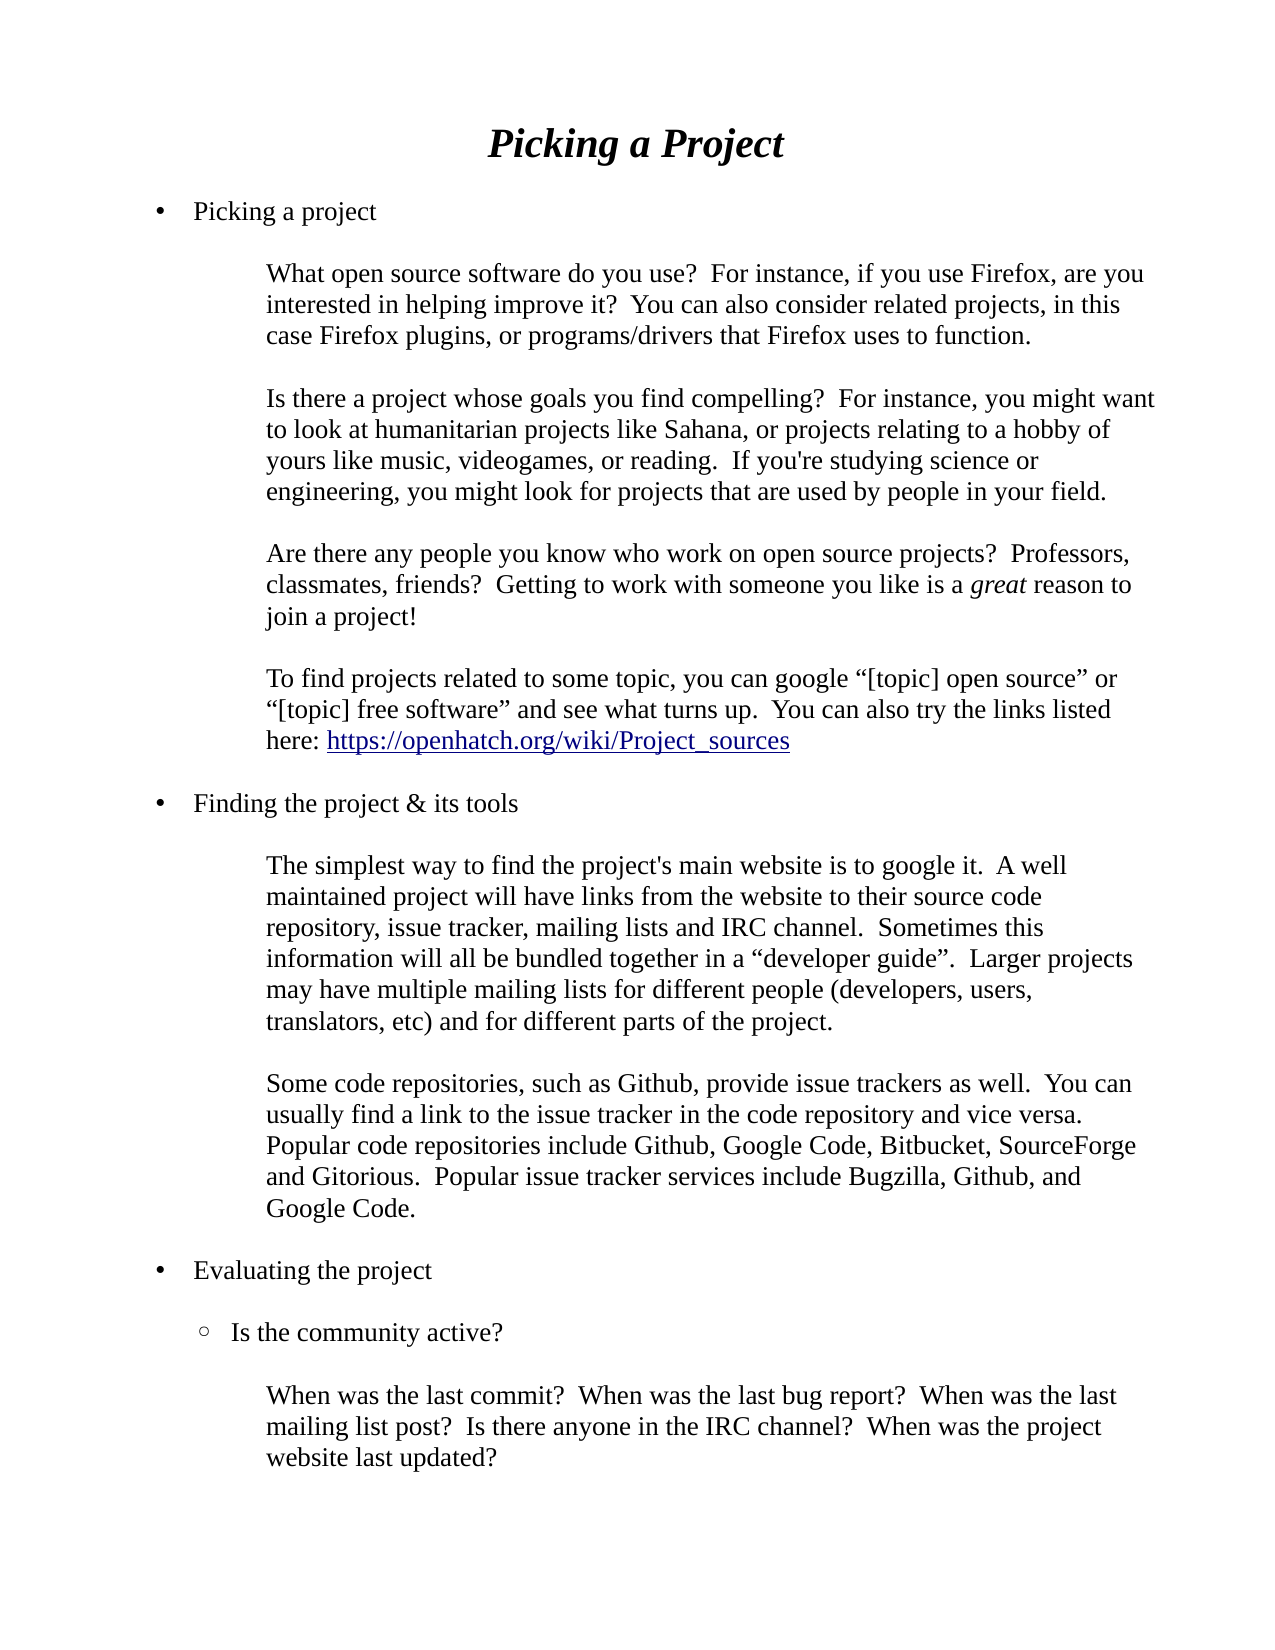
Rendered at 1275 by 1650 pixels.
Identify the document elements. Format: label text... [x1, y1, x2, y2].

text Picking a Project [118, 118, 1157, 166]
list Evaluating the project [156, 1254, 1157, 1285]
text When was the last commit? When was the last bug report? When was the last mailing list post? Is there anyone in the IRC channel? When was the project website last updated? [266, 1379, 1157, 1472]
list Is the community active? [193, 1316, 1157, 1348]
list Finding the project & its tools [156, 787, 1157, 818]
text To find projects related to some topic, you can google “[topic] open source” or “[topic] free software” and see what turns up. You can also try the links listed here: https://openhatch.org/wiki/Project_sources [266, 662, 1157, 756]
list Picking a project [156, 195, 1157, 226]
text The simplest way to find the project's main website is to google it. A well maintained project will have links from the website to their source code repository, issue tracker, mailing lists and IRC channel. Sometimes this information will all be bundled together in a “developer guide”. Larger projects may have multiple mailing lists for different people (developers, users, translators, etc) and for different parts of the project. [266, 849, 1157, 1036]
text Is there a project whose goals you find compelling? For instance, you might want to look at humanitarian projects like Sahana, or projects relating to a hobby of yours like music, videogames, or reading. If you're studying science or engineering, you might look for projects that are used by people in your field. [266, 382, 1157, 506]
text Are there any people you know who work on open source projects? Professors, classmates, friends? Getting to work with someone you like is a great reason to join a project! [266, 537, 1157, 631]
text What open source software do you use? For instance, if you use Firefox, are you interested in helping improve it? You can also consider related projects, in this case Firefox plugins, or programs/drivers that Firefox uses to function. [266, 257, 1157, 351]
text Some code repositories, such as Github, provide issue trackers as well. You can usually find a link to the issue tracker in the code repository and vice versa. Popular code repositories include Github, Google Code, Bitbucket, SourceForge and Gitorious. Popular issue tracker services include Bugzilla, Github, and Google Code. [266, 1067, 1157, 1223]
